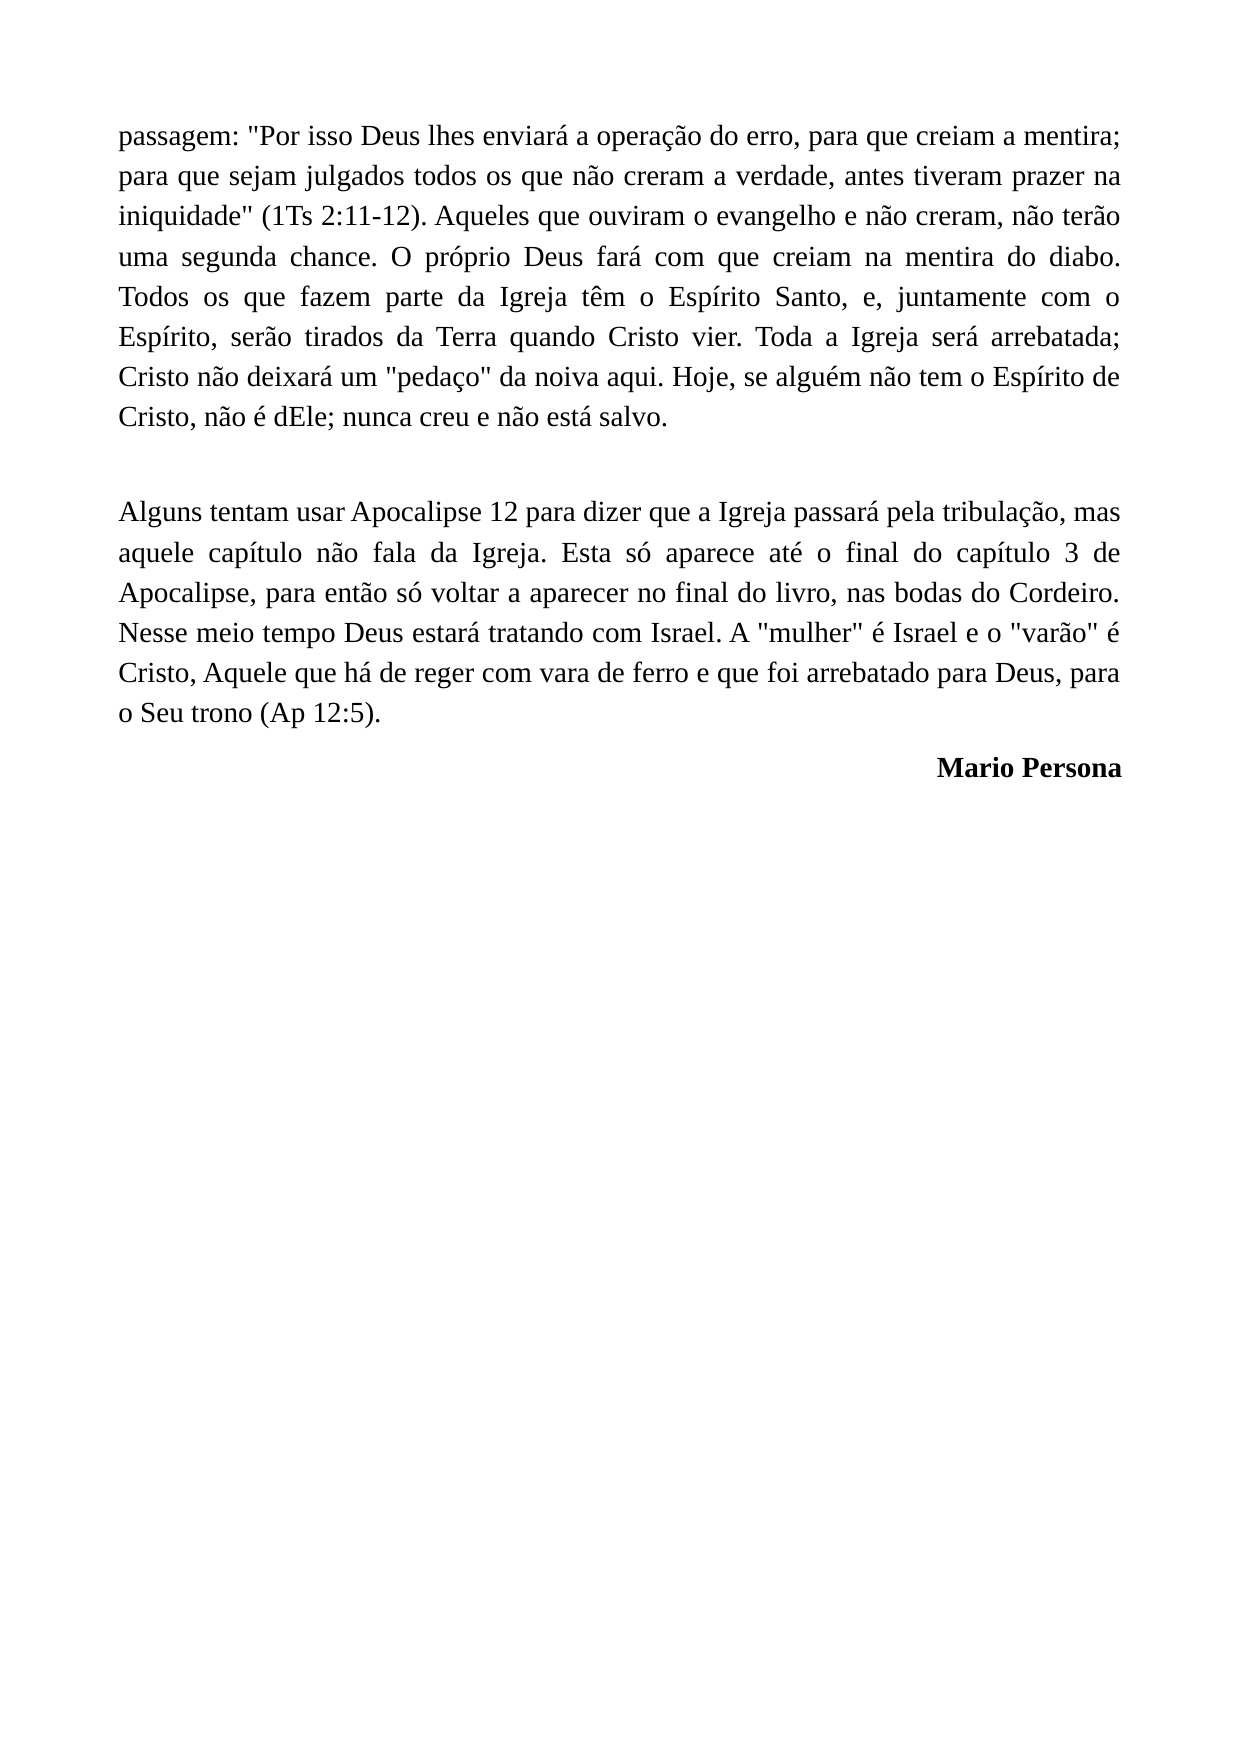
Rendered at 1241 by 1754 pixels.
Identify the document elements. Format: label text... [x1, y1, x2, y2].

text passagem: "Por isso Deus lhes enviará a operação do erro, para que creiam a mentira; para que sejam julgados todos os que não creram a verdade, antes tiveram prazer na iniquidade" (1Ts 2:11-12). Aqueles que ouviram o evangelho e não creram, não terão uma segunda chance. O próprio Deus fará com que creiam na mentira do diabo. Todos os que fazem parte da Igreja têm o Espírito Santo, e, juntamente com o Espírito, serão tirados da Terra quando Cristo vier. Toda a Igreja será arrebatada; Cristo não deixará um "pedaço" da noiva aqui. Hoje, se alguém não tem o Espírito de Cristo, não é dEle; nunca creu e não está salvo. [118, 118, 1122, 433]
text Mario Persona [118, 750, 1122, 784]
text Alguns tentam usar Apocalipse 12 para dizer que a Igreja passará pela tribulação, mas aquele capítulo não fala da Igreja. Esta só aparece até o final do capítulo 3 de Apocalipse, para então só voltar a aparecer no final do livro, nas bodas do Cordeiro. Nesse meio tempo Deus estará tratando com Israel. A "mulher" é Israel e o "varão" é Cristo, Aquele que há de reger com vara de ferro e que foi arrebatado para Deus, para o Seu trono (Ap 12:5). [118, 454, 1122, 729]
